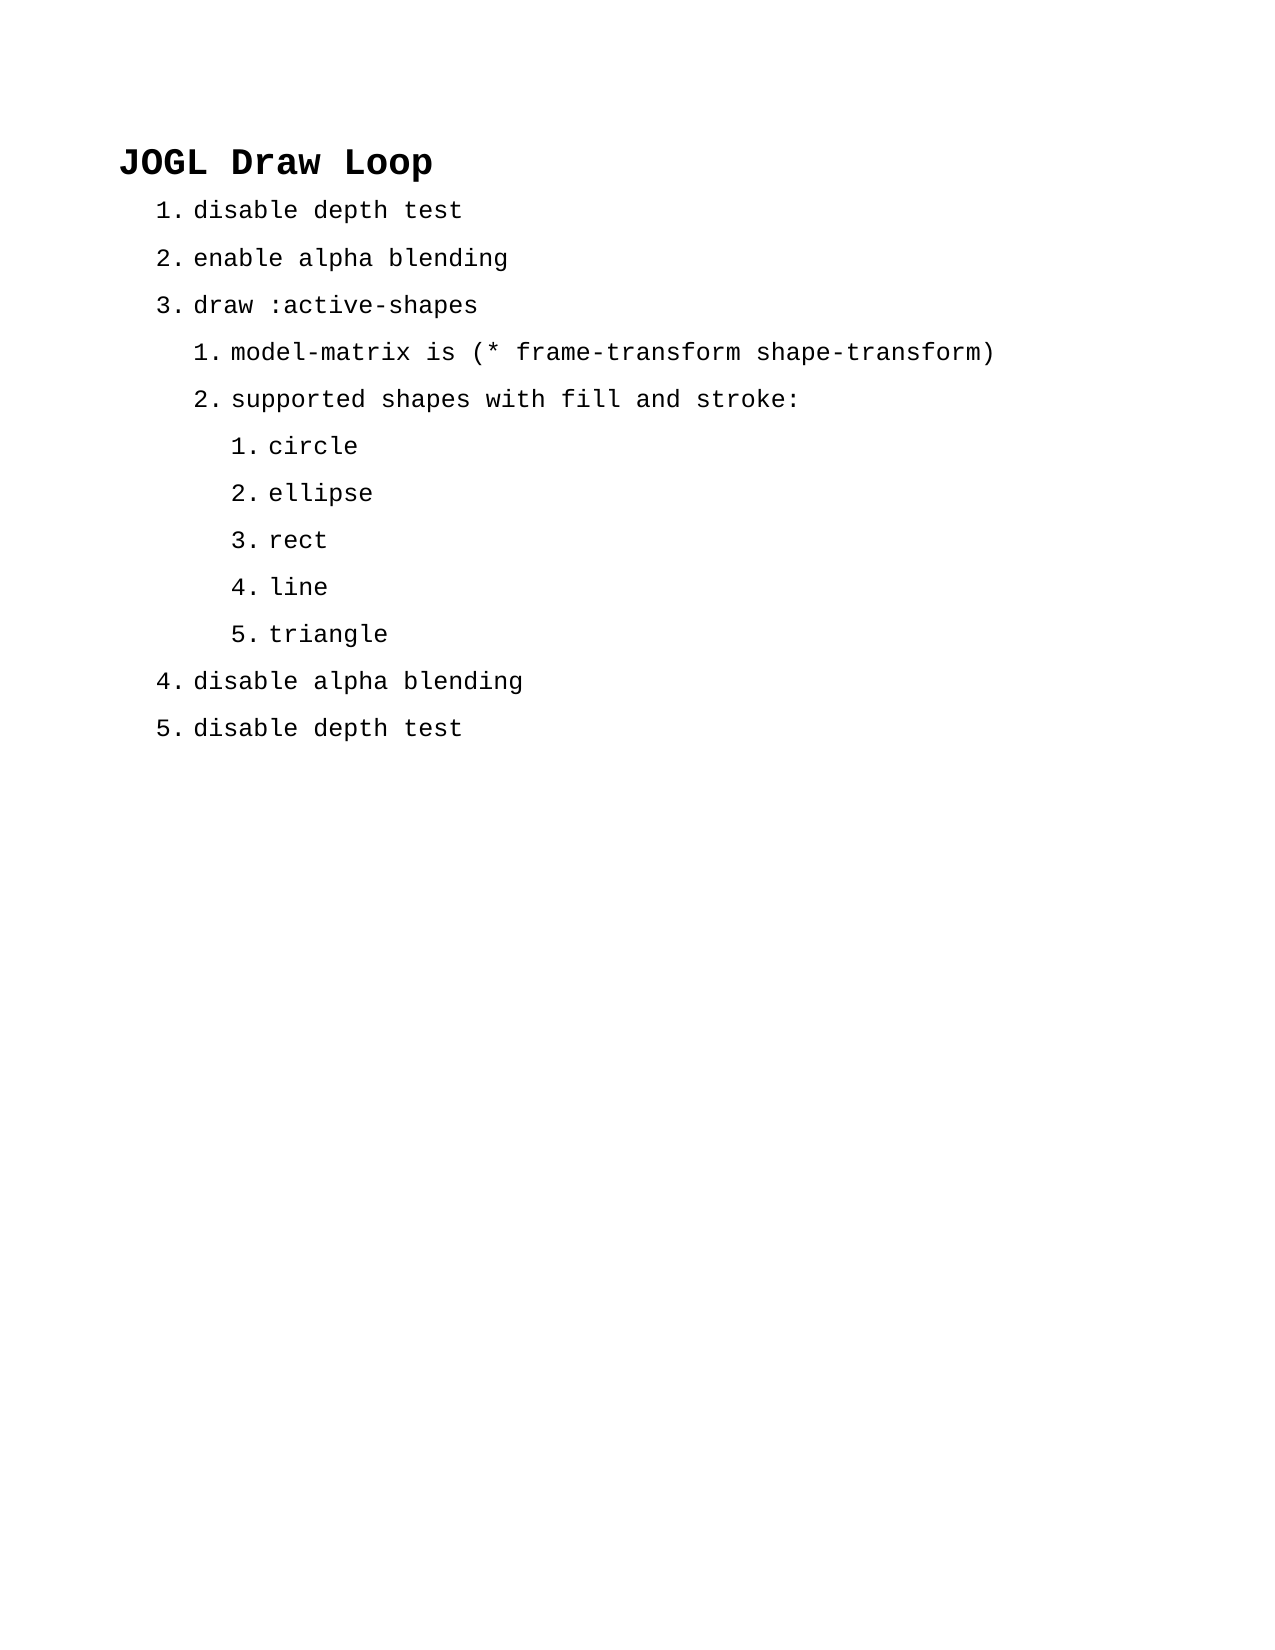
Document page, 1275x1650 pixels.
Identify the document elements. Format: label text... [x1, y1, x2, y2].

list draw :active-shapes [156, 292, 1157, 321]
list ellipse [231, 481, 1157, 509]
list supported shapes with fill and stroke: [193, 386, 1157, 415]
list line [231, 575, 1157, 603]
list disable depth test [156, 716, 1157, 744]
list enable alpha blending [156, 245, 1157, 273]
list model-matrix is (* frame-transform shape-transform) [193, 339, 1157, 368]
list rect [231, 528, 1157, 556]
list disable depth test [156, 198, 1157, 226]
list disable alpha blending [156, 669, 1157, 697]
list circle [231, 433, 1157, 462]
subtitle JOGL Draw Loop [118, 143, 1157, 186]
list triangle [231, 622, 1157, 650]
